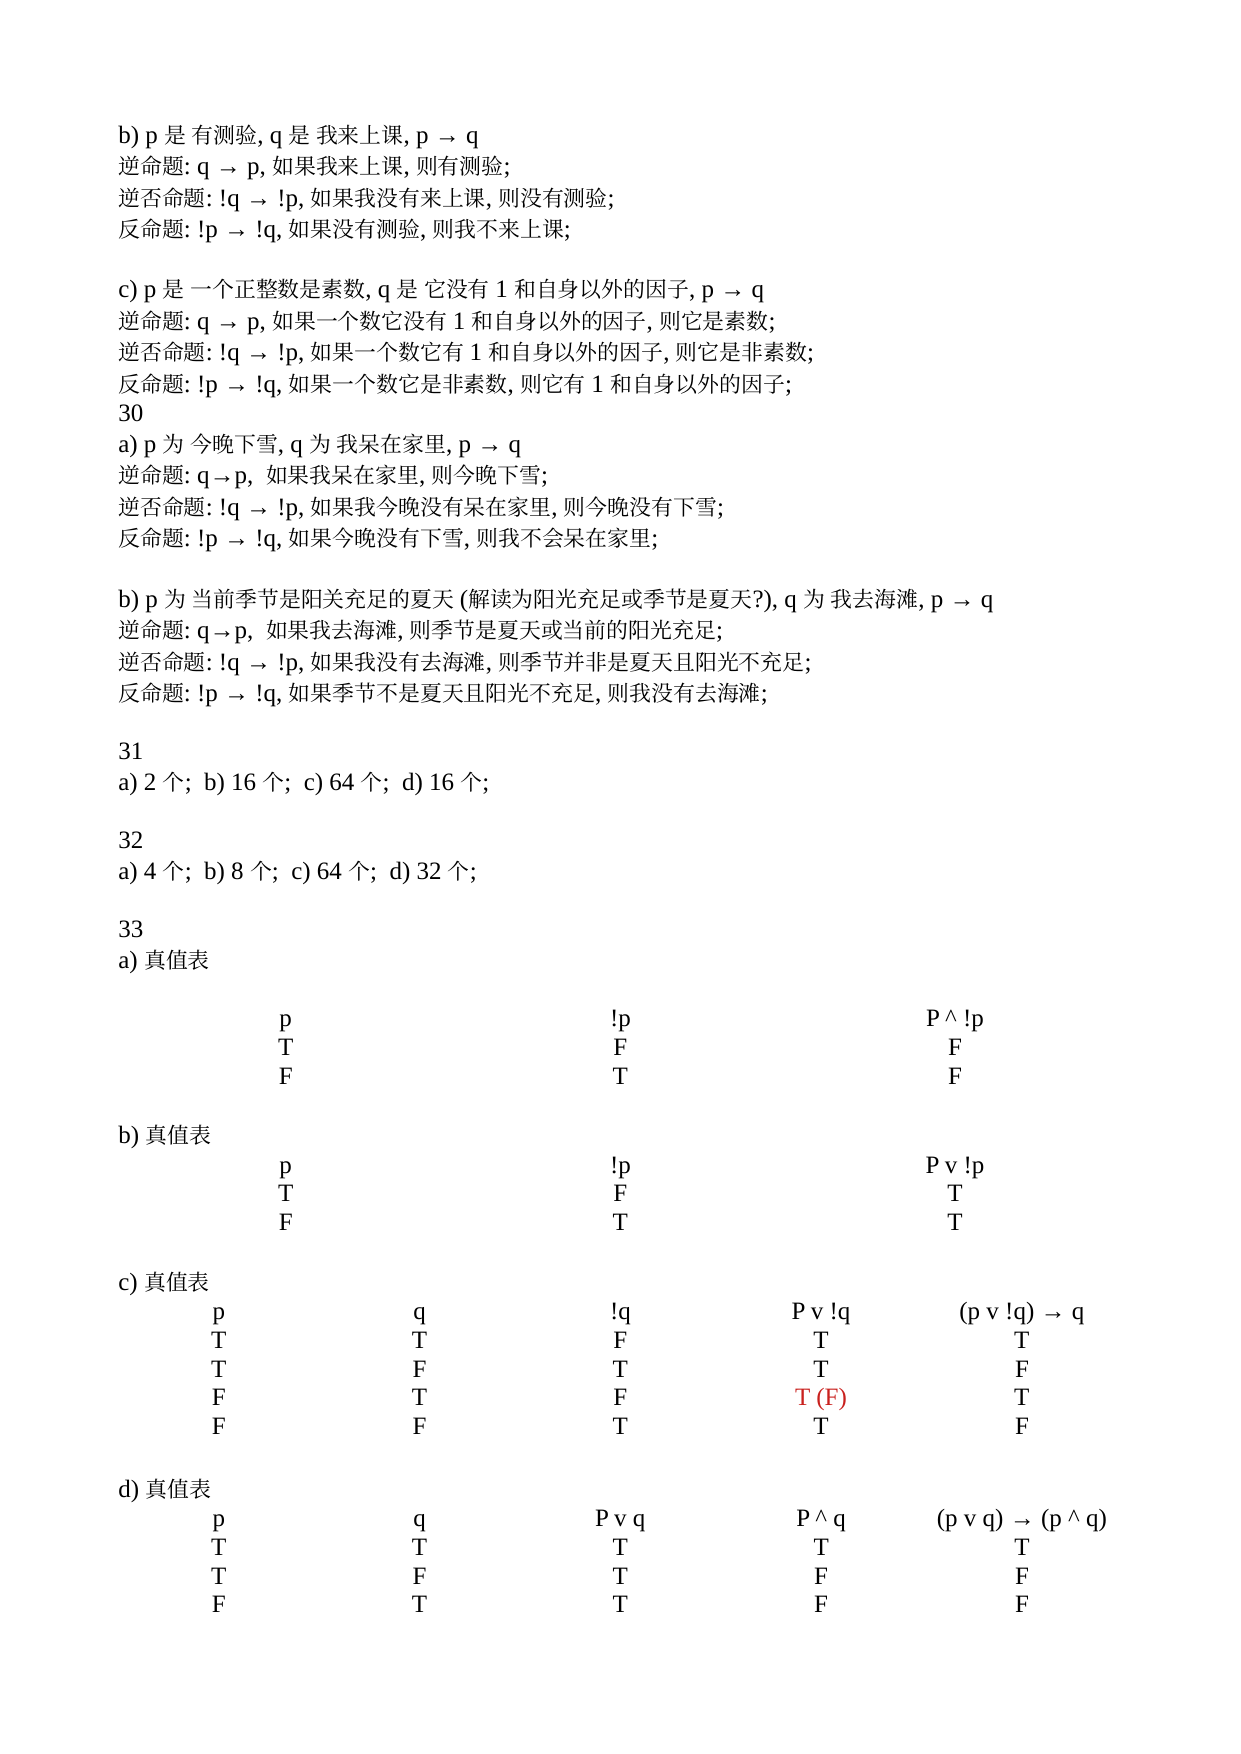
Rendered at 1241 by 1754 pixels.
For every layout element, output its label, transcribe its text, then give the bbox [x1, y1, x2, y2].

table_cell T [788, 1179, 1122, 1207]
table_header P v !q [720, 1296, 921, 1325]
table_cell F [319, 1411, 520, 1443]
table_cell F [921, 1354, 1122, 1382]
table_cell T [319, 1590, 520, 1627]
text b) p 是 有测验, q 是 我来上课, p → q [118, 118, 1122, 149]
text a) p 为 今晚下雪, q 为 我呆在家里, p → q [118, 427, 1122, 459]
text 反命题: !p → !q, 如果一个数它是非素数, 则它有 1 和自身以外的因子; [118, 367, 1122, 398]
text a) 2 个; b) 16 个; c) 64 个; d) 16 个; [118, 765, 1122, 797]
text b) p 为 当前季节是阳关充足的夏天 (解读为阳光充足或季节是夏天?), q 为 我去海滩, p → q [118, 582, 1122, 613]
table_cell T [720, 1325, 921, 1354]
table_header !p [453, 1150, 787, 1178]
table_cell T [319, 1325, 520, 1354]
table_header P v !p [788, 1150, 1122, 1178]
table_cell T [118, 1532, 319, 1561]
table_cell T [118, 1354, 319, 1382]
text 33 [118, 914, 1122, 943]
text 31 [118, 736, 1122, 765]
table_cell F [720, 1561, 921, 1589]
table_cell T [788, 1207, 1122, 1236]
text d) 真值表 [118, 1472, 1122, 1503]
table_header !p [453, 1003, 787, 1032]
text 逆否命题: !q → !p, 如果我没有去海滩, 则季节并非是夏天且阳光不充足; [118, 645, 1122, 676]
table_header q [319, 1296, 520, 1325]
table_cell T [453, 1061, 787, 1089]
table_header (p v !q) → q [921, 1296, 1122, 1325]
table_cell F [720, 1590, 921, 1627]
text 逆命题: q→p, 如果我呆在家里, 则今晚下雪; [118, 459, 1122, 490]
text 逆命题: q → p, 如果我来上课, 则有测验; [118, 149, 1122, 181]
text 32 [118, 825, 1122, 854]
table_cell T [118, 1325, 319, 1354]
table_cell T [921, 1325, 1122, 1354]
table_cell F [520, 1383, 720, 1411]
text 逆否命题: !q → !p, 如果一个数它有 1 和自身以外的因子, 则它是非素数; [118, 336, 1122, 367]
table_cell F [118, 1411, 319, 1443]
text 逆命题: q → p, 如果一个数它没有 1 和自身以外的因子, 则它是素数; [118, 304, 1122, 336]
table_header p [118, 1296, 319, 1325]
table_cell T [921, 1383, 1122, 1411]
table_cell T [921, 1532, 1122, 1561]
table_header p [118, 1003, 453, 1032]
text b) 真值表 [118, 1118, 1122, 1150]
table_cell F [921, 1590, 1122, 1627]
table_header P ^ q [720, 1503, 921, 1532]
text 逆否命题: !q → !p, 如果我没有来上课, 则没有测验; [118, 181, 1122, 212]
table_cell F [788, 1061, 1122, 1089]
table_cell F [118, 1383, 319, 1411]
text 逆否命题: !q → !p, 如果我今晚没有呆在家里, 则今晚没有下雪; [118, 490, 1122, 522]
table_cell F [319, 1561, 520, 1589]
text 30 [118, 398, 1122, 427]
table_header !q [520, 1296, 720, 1325]
table_cell T [319, 1383, 520, 1411]
table_cell F [118, 1207, 453, 1236]
table_cell F [520, 1325, 720, 1354]
table_header (p v q) → (p ^ q) [921, 1503, 1122, 1532]
table_header P v q [520, 1503, 720, 1532]
text c) p 是 一个正整数是素数, q 是 它没有 1 和自身以外的因子, p → q [118, 273, 1122, 304]
table_cell F [319, 1354, 520, 1382]
table_cell T [319, 1532, 520, 1561]
text a) 真值表 [118, 943, 1122, 974]
table_cell F [118, 1590, 319, 1627]
table_header p [118, 1150, 453, 1178]
table_cell F [118, 1061, 453, 1089]
text 逆命题: q→p, 如果我去海滩, 则季节是夏天或当前的阳光充足; [118, 613, 1122, 645]
text 反命题: !p → !q, 如果没有测验, 则我不来上课; [118, 212, 1122, 244]
table_header P ^ !p [788, 1003, 1122, 1032]
table_cell T [118, 1179, 453, 1207]
table_cell T [453, 1207, 787, 1236]
text a) 4 个; b) 8 个; c) 64 个; d) 32 个; [118, 854, 1122, 886]
table_cell T [520, 1590, 720, 1627]
table_cell T [720, 1532, 921, 1561]
table_cell T [118, 1032, 453, 1061]
table_cell F [453, 1032, 787, 1061]
table_cell T [118, 1561, 319, 1589]
table_cell F [921, 1411, 1122, 1443]
table_cell T (F) [720, 1383, 921, 1411]
table_cell T [520, 1411, 720, 1443]
text 反命题: !p → !q, 如果今晚没有下雪, 则我不会呆在家里; [118, 522, 1122, 553]
table_cell T [720, 1354, 921, 1382]
table_cell F [788, 1032, 1122, 1061]
table_cell T [520, 1354, 720, 1382]
table_cell F [453, 1179, 787, 1207]
text c) 真值表 [118, 1265, 1122, 1296]
table_cell F [921, 1561, 1122, 1589]
table_header p [118, 1503, 319, 1532]
table_cell T [520, 1532, 720, 1561]
table_cell T [520, 1561, 720, 1589]
text 反命题: !p → !q, 如果季节不是夏天且阳光不充足, 则我没有去海滩; [118, 676, 1122, 708]
table_header q [319, 1503, 520, 1532]
table_cell T [720, 1411, 921, 1443]
